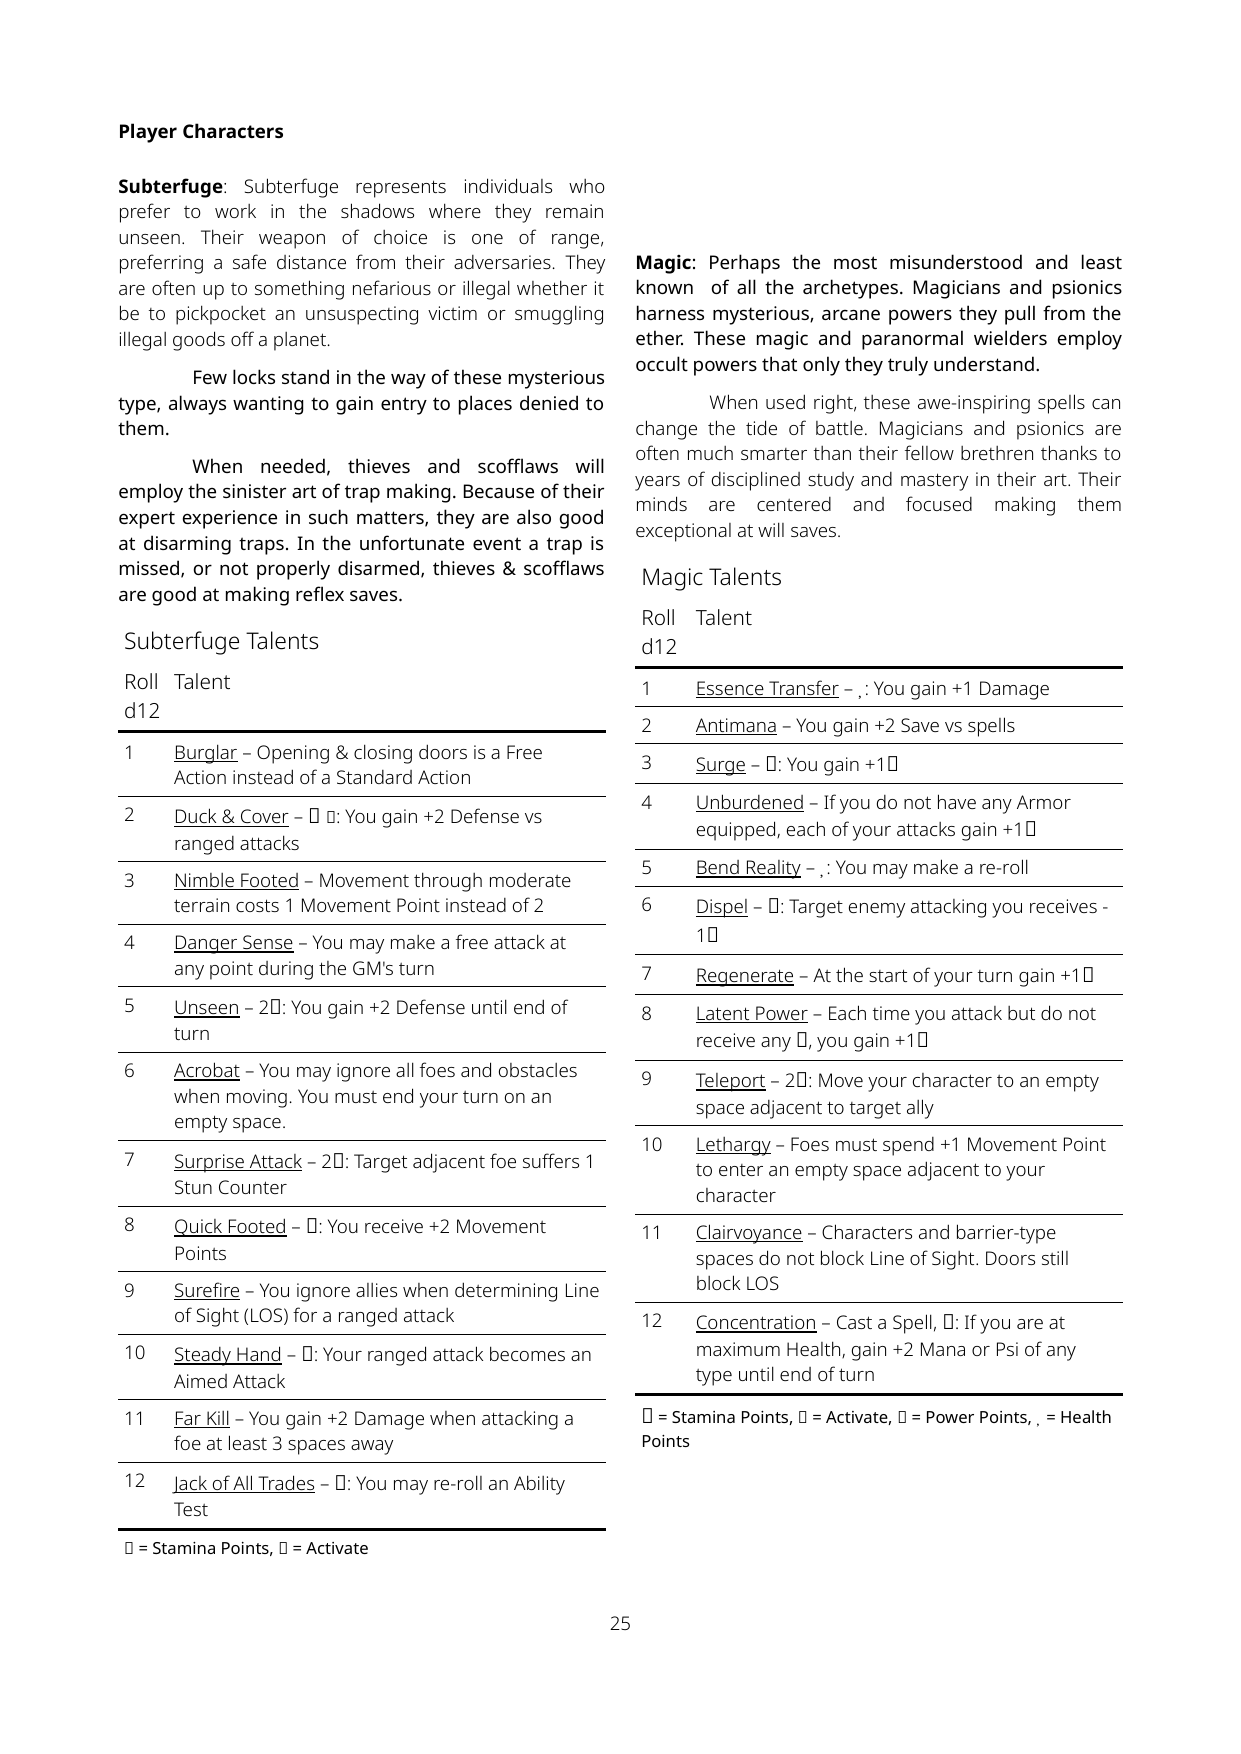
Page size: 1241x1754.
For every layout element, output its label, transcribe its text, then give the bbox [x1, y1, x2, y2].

table_cell Regenerate – At the start of your turn gain +1 [690, 955, 1123, 994]
table_cell Acrobat – You may ignore all foes and obstacles when moving. You must end your turn on an empty space. [168, 1053, 606, 1140]
table_cell 7 [118, 1141, 168, 1206]
table_cell 2 [635, 707, 690, 743]
table_cell Surefire – You ignore allies when determining Line of Sight (LOS) for a ranged attack [168, 1272, 606, 1334]
table_cell  = Stamina Points,  = Activate,  = Power Points,  = Health Points [635, 1396, 1123, 1458]
table_cell 2 [118, 797, 168, 861]
table_cell 10 [635, 1126, 690, 1213]
table_cell Surprise Attack – 2: Target adjacent foe suffers 1 Stun Counter [168, 1141, 606, 1206]
table_cell Teleport – 2: Move your character to an empty space adjacent to target ally [690, 1061, 1123, 1125]
table_cell Bend Reality – : You may make a re-roll [690, 850, 1123, 886]
table_cell Nimble Footed – Movement through moderate terrain costs 1 Movement Point instead of 2 [168, 862, 606, 924]
table_cell 3 [118, 862, 168, 924]
table_cell Concentration – Cast a Spell, : If you are at maximum Health, gain +2 Mana or Psi of any type until end of turn [690, 1303, 1123, 1393]
table_cell 10 [118, 1335, 168, 1399]
table_cell 8 [635, 995, 690, 1060]
table_cell Surge – : You gain +1 [690, 744, 1123, 783]
table_cell Unburdened – If you do not have any Armor equipped, each of your attacks gain +1 [690, 784, 1123, 849]
table_cell Jack of All Trades – : You may re-roll an Ability Test [168, 1463, 606, 1527]
text Few locks stand in the way of these mysterious type, always wanting to gain entry to places denied to them. [118, 364, 605, 441]
table_cell 7 [635, 955, 690, 994]
table_cell 5 [635, 850, 690, 886]
table_cell Danger Sense – You may make a free attack at any point during the GM's turn [168, 925, 606, 986]
table_cell 5 [118, 987, 168, 1052]
table_cell 1 [635, 669, 690, 706]
table_cell Far Kill – You gain +2 Damage when attacking a foe at least 3 spaces away [168, 1400, 606, 1462]
table_cell Duck & Cover –  : You gain +2 Defense vs ranged attacks [168, 797, 606, 861]
table_cell Burglar – Opening & closing doors is a Free Action instead of a Standard Action [168, 733, 606, 796]
table_cell 12 [118, 1463, 168, 1527]
table_cell 12 [635, 1303, 690, 1393]
table_cell Essence Transfer – : You gain +1 Damage [690, 669, 1123, 706]
table_cell 4 [118, 925, 168, 986]
table_cell 9 [118, 1272, 168, 1334]
table_cell Talent [690, 598, 1123, 666]
table_cell 1 [118, 733, 168, 796]
table_header Magic Talents [635, 555, 1123, 598]
table_cell 11 [635, 1215, 690, 1302]
table_cell 4 [635, 784, 690, 849]
table_cell 9 [635, 1061, 690, 1125]
table_cell Talent [168, 662, 606, 730]
table_header Subterfuge Talents [118, 619, 606, 662]
text When needed, thieves and scofflaws will employ the sinister art of trap making. Because of their expert experience in such matters, they are also good at disarming traps. In the unfortunate event a trap is missed, or not properly disarmed, thieves & scofflaws are good at making reflex saves. [118, 453, 605, 606]
table_cell  = Stamina Points,  = Activate [118, 1531, 606, 1565]
table_cell Steady Hand – : Your ranged attack becomes an Aimed Attack [168, 1335, 606, 1399]
text When used right, these awe-inspiring spells can change the tide of battle. Magicians and psionics are often much smarter than their fellow brethren thanks to years of disciplined study and mastery in their art. Their minds are centered and focused making them exceptional at will saves. [635, 389, 1122, 542]
table_cell Latent Power – Each time you attack but do not receive any , you gain +1 [690, 995, 1123, 1060]
table_cell Roll d12 [635, 598, 690, 666]
table_cell Antimana – You gain +2 Save vs spells [690, 707, 1123, 743]
table_cell 11 [118, 1400, 168, 1462]
table_cell 6 [118, 1053, 168, 1140]
table_cell Quick Footed – : You receive +2 Movement Points [168, 1207, 606, 1271]
table_cell 3 [635, 744, 690, 783]
table_cell 6 [635, 887, 690, 954]
table_cell Roll d12 [118, 662, 168, 730]
table_cell Dispel – : Target enemy attacking you receives -1 [690, 887, 1123, 954]
text Subterfuge: Subterfuge represents individuals who prefer to work in the shadows where they remain unseen. Their weapon of choice is one of range, preferring a safe distance from their adversaries. They are often up to something nefarious or illegal whether it be to pickpocket an unsuspecting victim or smuggling illegal goods off a planet. [118, 173, 605, 352]
table_cell Clairvoyance – Characters and barrier-type spaces do not block Line of Sight. Doors still block LOS [690, 1215, 1123, 1302]
table_cell Lethargy – Foes must spend +1 Movement Point to enter an empty space adjacent to your character [690, 1126, 1123, 1213]
table_cell 8 [118, 1207, 168, 1271]
table_cell Unseen – 2: You gain +2 Defense until end of turn [168, 987, 606, 1052]
text Magic: Perhaps the most misunderstood and least known of all the archetypes. Magicians and psionics harness mysterious, arcane powers they pull from the ether. These magic and paranormal wielders employ occult powers that only they truly understand. [635, 249, 1122, 377]
